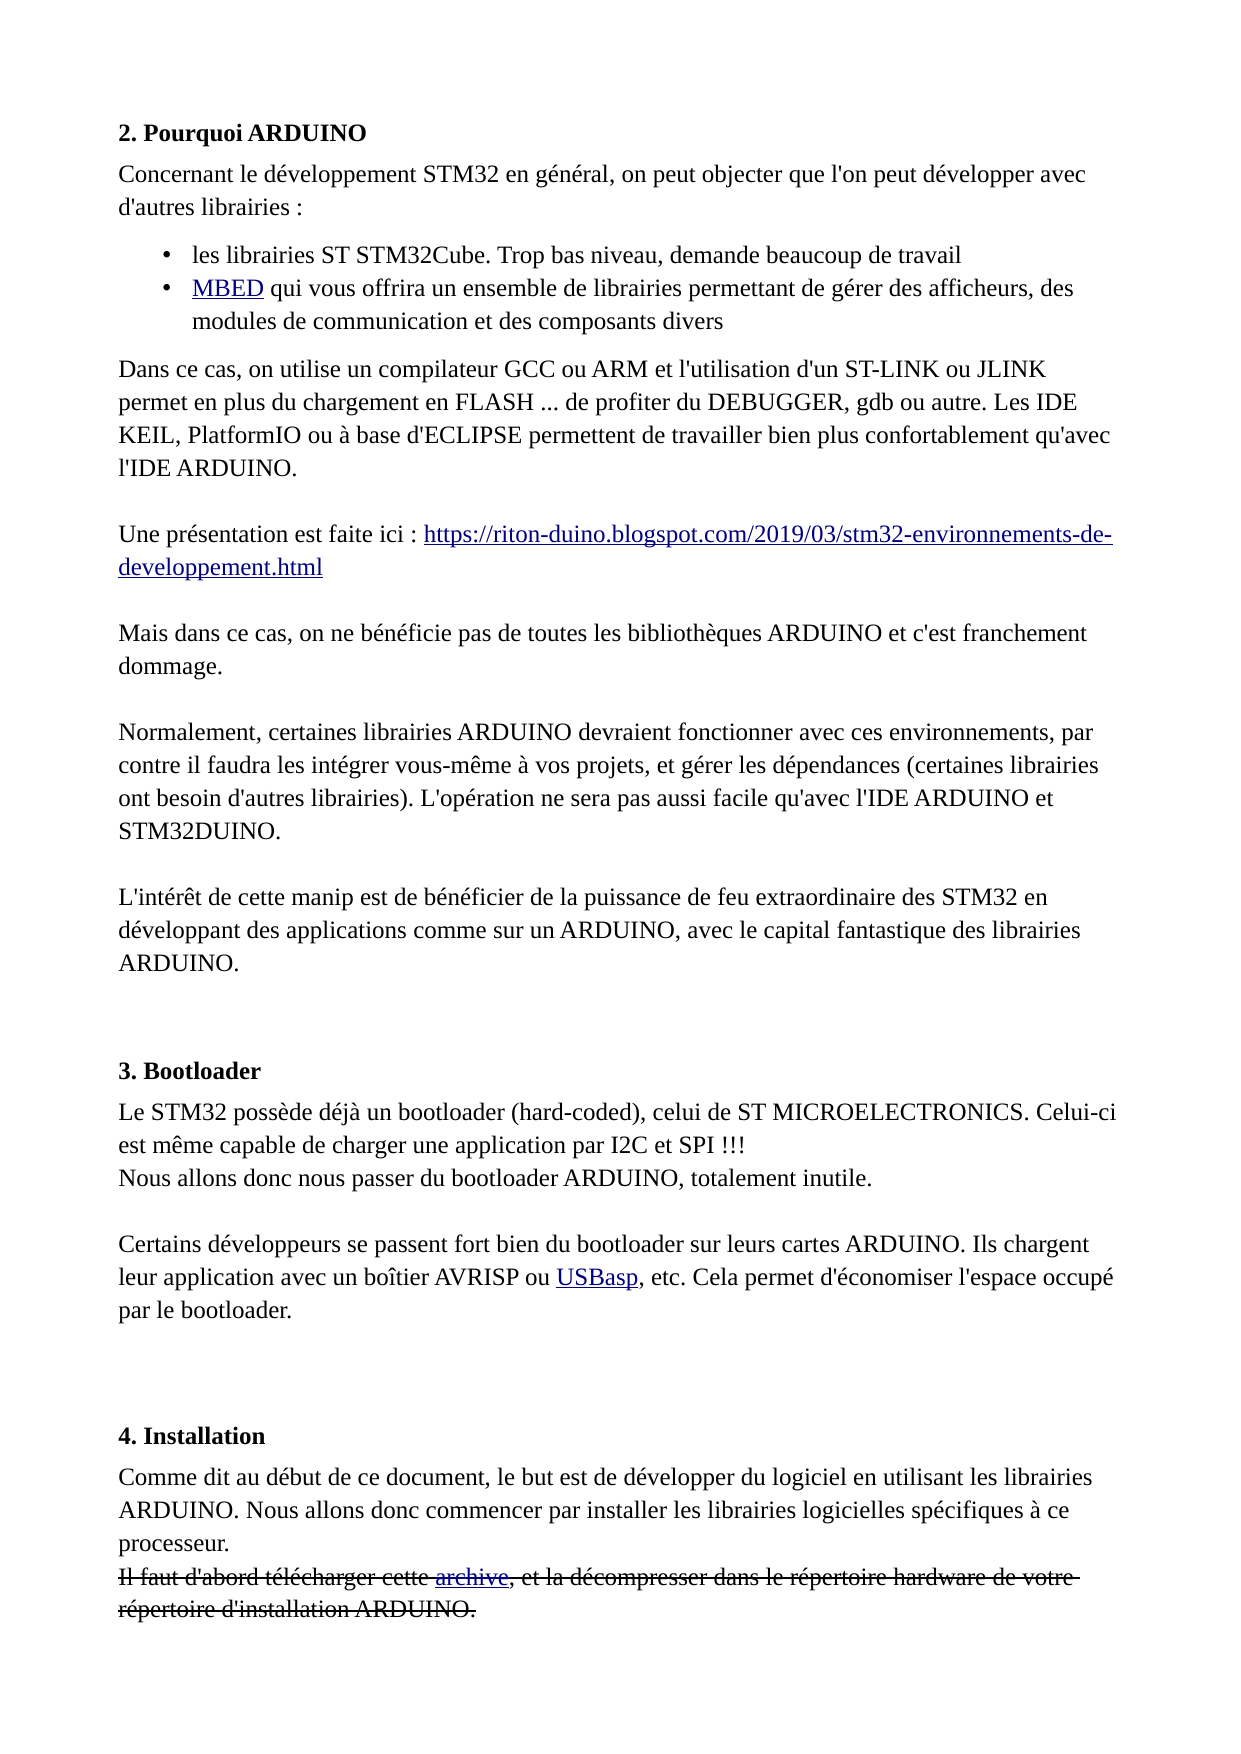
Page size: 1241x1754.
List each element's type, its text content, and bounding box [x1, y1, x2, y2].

subtitle 2. Pourquoi ARDUINO [118, 118, 1122, 147]
text Le STM32 possède déjà un bootloader (hard-coded), celui de ST MICROELECTRONICS. Celui-ci est même capable de charger une application par I2C et SPI !!! Nous allons donc nous passer du bootloader ARDUINO, totalement inutile. Certains développeurs se passent fort bien du bootloader sur leurs cartes ARDUINO. Ils chargent leur application avec un boîtier AVRISP ou USBasp, etc. Cela permet d'économiser l'espace occupé par le bootloader. [118, 1097, 1122, 1390]
subtitle 3. Bootloader [118, 1056, 1122, 1084]
list les librairies ST STM32Cube. Trop bas niveau, demande beaucoup de travail [162, 240, 1122, 269]
text Concernant le développement STM32 en général, on peut objecter que l'on peut développer avec d'autres librairies : [118, 159, 1122, 221]
list MBED qui vous offrira un ensemble de librairies permettant de gérer des afficheurs, des modules de communication et des composants divers [162, 273, 1122, 335]
text Dans ce cas, on utilise un compilateur GCC ou ARM et l'utilisation d'un ST-LINK ou JLINK permet en plus du chargement en FLASH ... de profiter du DEBUGGER, gdb ou autre. Les IDE KEIL, PlatformIO ou à base d'ECLIPSE permettent de travailler bien plus confortablement qu'avec l'IDE ARDUINO. Une présentation est faite ici : https://riton-duino.blogspot.com/2019/03/stm32-environnements-de-developpement.html Mais dans ce cas, on ne bénéficie pas de toutes les bibliothèques ARDUINO et c'est franchement dommage. Normalement, certaines librairies ARDUINO devraient fonctionner avec ces environnements, par contre il faudra les intégrer vous-même à vos projets, et gérer les dépendances (certaines librairies ont besoin d'autres librairies). L'opération ne sera pas aussi facile qu'avec l'IDE ARDUINO et STM32DUINO. L'intérêt de cette manip est de bénéficier de la puissance de feu extraordinaire des STM32 en développant des applications comme sur un ARDUINO, avec le capital fantastique des librairies ARDUINO. [118, 354, 1122, 977]
text Comme dit au début de ce document, le but est de développer du logiciel en utilisant les librairies ARDUINO. Nous allons donc commencer par installer les librairies logicielles spécifiques à ce processeur. Il faut d'abord télécharger cette archive, et la décompresser dans le répertoire hardware de votre répertoire d'installation ARDUINO. [118, 1462, 1122, 1623]
subtitle 4. Installation [118, 1421, 1122, 1450]
